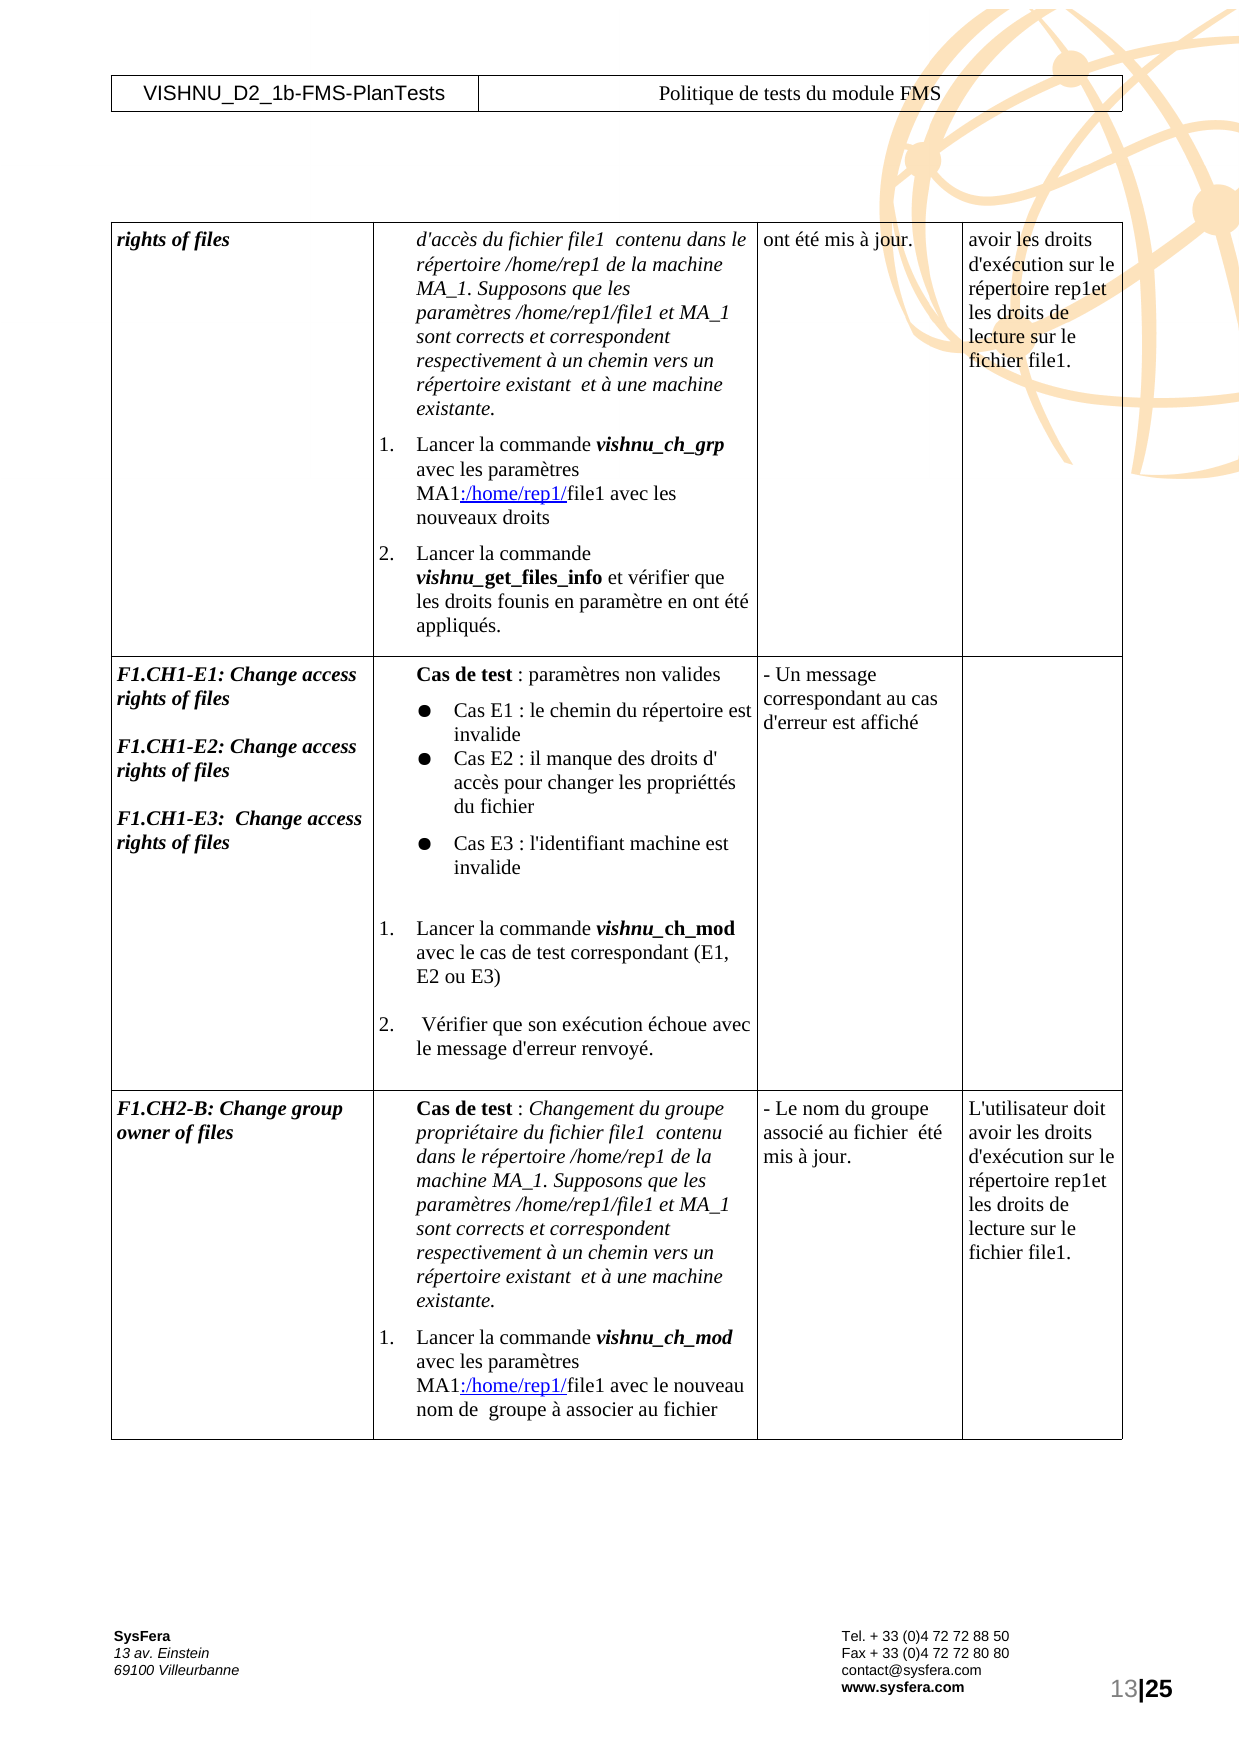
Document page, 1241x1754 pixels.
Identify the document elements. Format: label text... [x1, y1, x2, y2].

table_cell - Les droits du fichiers ont été mis à jour. [758, 481, 962, 656]
table_cell F1.CH1-B: Change access rights of files [112, 481, 373, 656]
table_cell F1.CH1-E1: Change access rights of files F1.CH1-E2: Change access rights of files F1.CH1-E3: Change access rights of files [112, 657, 373, 1090]
table_cell L'utilisateur doit avoir les droits d'exécution sur le répertoire rep1et les droits de lecture sur le fichier file1. [963, 1091, 1122, 1439]
table_cell Cas de test : paramètres non valides Cas E1 : le chemin du répertoire est invalide Cas E2 : il manque des droits d' accès pour changer les propriéttés du fichier Cas E3 : l'identifiant machine est invalide Lancer la commande vishnu_ch_mod avec le cas de test correspondant (E1, E2 ou E3) Vérifier que son exécution échoue avec le message d'erreur renvoyé. [374, 657, 757, 1090]
table_cell L'utilisateur doit avoir les droits d'exécution sur le répertoire rep1et les droits de lecture sur le fichier file1. [963, 481, 1122, 656]
table_cell F1.CH2-B: Change group owner of files [112, 1091, 373, 1439]
picture [758, 223, 962, 479]
table_cell [963, 657, 1122, 1090]
picture [374, 223, 757, 479]
table_cell Cas de test : Changement du groupe propriétaire du fichier file1 contenu dans le répertoire /home/rep1 de la machine MA_1. Supposons que les paramètres /home/rep1/file1 et MA_1 sont corrects et correspondent respectivement à un chemin vers un répertoire existant et à une machine existante. Lancer la commande vishnu_ch_mod avec les paramètres MA1:/home/rep1/file1 avec le nouveau nom de groupe à associer au fichier Lancer la commande vishnu_get_files_info et vérifier que le nom du groupe associé au fichier à changer et que ce nom correspond à celui donné en paramètre de vishnu_ch_mod. [374, 1091, 757, 1439]
table_cell - Le nom du groupe associé au fichier été mis à jour. [758, 1091, 962, 1439]
table_cell - Un message correspondant au cas d'erreur est affiché [758, 657, 962, 1090]
table_cell Cas de test : Changement des droits d'accès du fichier file1 contenu dans le répertoire /home/rep1 de la machine MA_1. Supposons que les paramètres /home/rep1/file1 et MA_1 sont corrects et correspondent respectivement à un chemin vers un répertoire existant et à une machine existante. Lancer la commande vishnu_ch_grp avec les paramètres MA1:/home/rep1/file1 avec les nouveaux droits Lancer la commande vishnu_get_files_info et vérifier que les droits founis en paramètre en ont été appliqués. [374, 481, 757, 656]
picture [112, 223, 373, 479]
picture [1, 9, 1239, 479]
picture [963, 223, 1122, 479]
